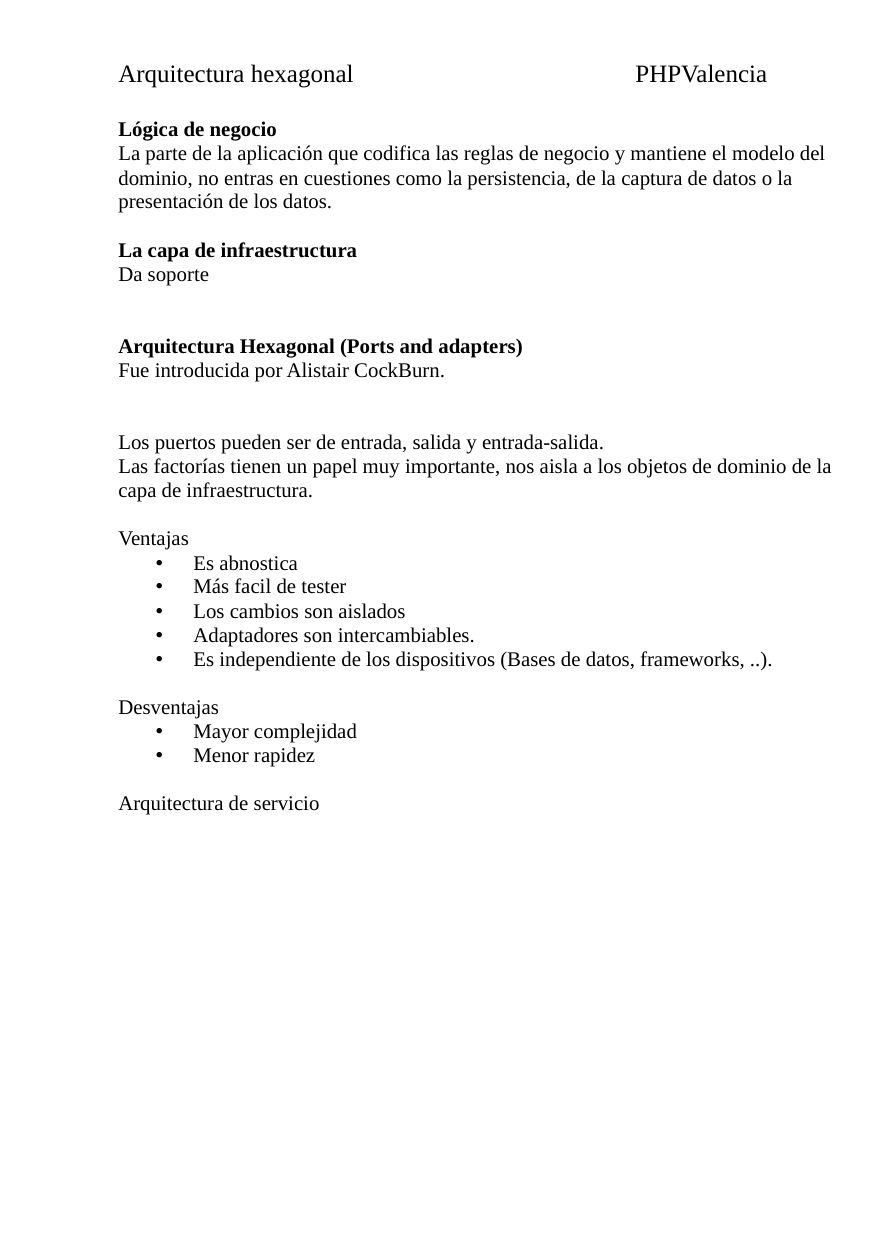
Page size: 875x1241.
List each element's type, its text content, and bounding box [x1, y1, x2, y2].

text Los puertos pueden ser de entrada, salida y entrada-salida. [118, 430, 844, 454]
text Arquitectura Hexagonal (Ports and adapters) [118, 334, 844, 358]
list Es independiente de los dispositivos (Bases de datos, frameworks, ..). [156, 647, 844, 671]
text Ventajas [118, 526, 844, 550]
text Arquitectura de servicio [118, 791, 844, 815]
list Adaptadores son intercambiables. [156, 623, 844, 647]
list Menor rapidez [156, 743, 844, 767]
list Es abnostica [156, 550, 844, 574]
text Desventajas [118, 695, 844, 719]
text Lógica de negocio [118, 117, 844, 141]
text Fue introducida por Alistair CockBurn. [118, 358, 844, 382]
text Las factorías tienen un papel muy importante, nos aisla a los objetos de dominio de la capa de infraestructura. [118, 454, 844, 502]
list Más facil de tester [156, 574, 844, 598]
text La parte de la aplicación que codifica las reglas de negocio y mantiene el modelo del dominio, no entras en cuestiones como la persistencia, de la captura de datos o la presentación de los datos. [118, 141, 844, 213]
list Los cambios son aislados [156, 598, 844, 623]
list Mayor complejidad [156, 719, 844, 743]
text Da soporte [118, 262, 844, 286]
text La capa de infraestructura [118, 238, 844, 262]
